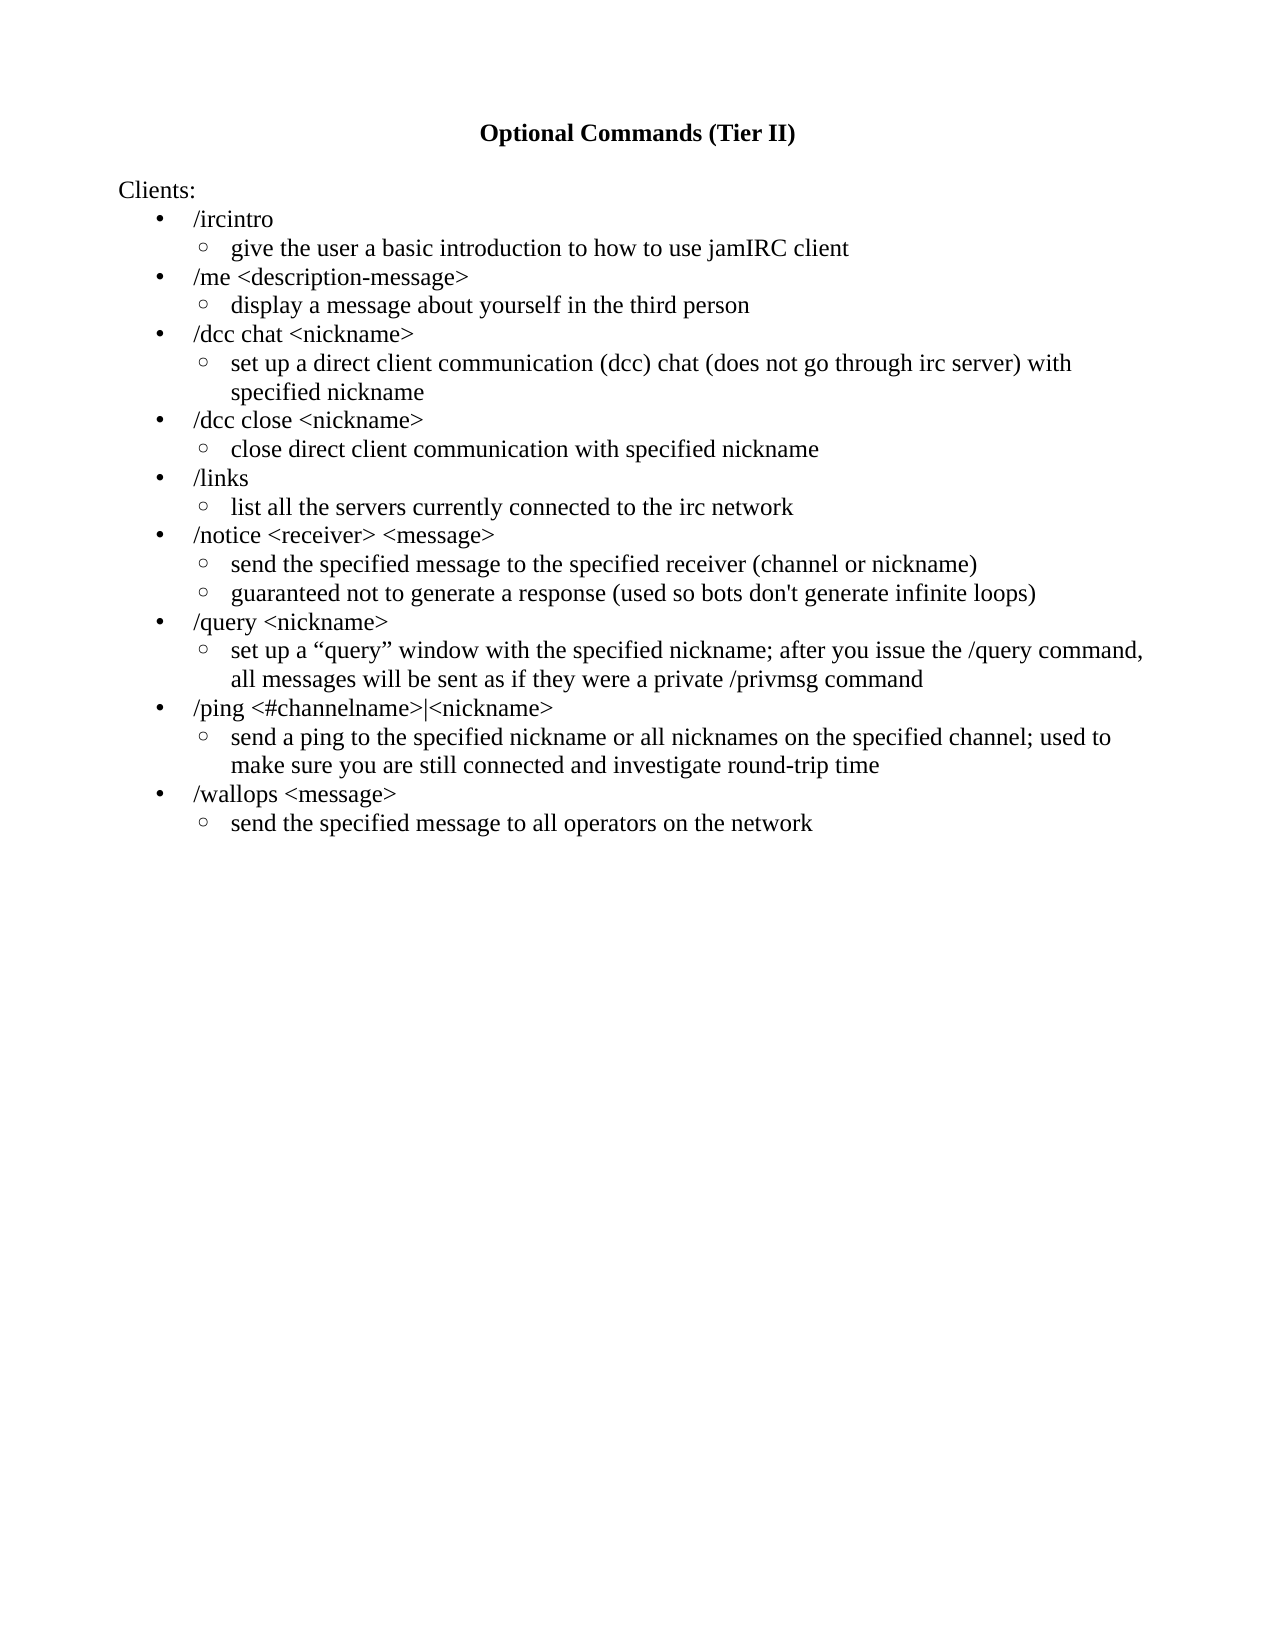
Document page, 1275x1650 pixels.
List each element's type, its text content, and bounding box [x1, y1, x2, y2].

list /dcc close <nickname> [156, 406, 1157, 434]
list set up a “query” window with the specified nickname; after you issue the /query command, all messages will be sent as if they were a private /privmsg command [193, 636, 1157, 693]
list /me <description-message> [156, 262, 1157, 291]
list /wallops <message> [156, 779, 1157, 808]
list send a ping to the specified nickname or all nicknames on the specified channel; used to make sure you are still connected and investigate round-trip time [193, 722, 1157, 779]
list display a message about yourself in the third person [193, 291, 1157, 319]
list /ping <#channelname>|<nickname> [156, 693, 1157, 722]
list list all the servers currently connected to the irc network [193, 492, 1157, 521]
list close direct client communication with specified nickname [193, 434, 1157, 463]
list /query <nickname> [156, 607, 1157, 636]
text Optional Commands (Tier II) [118, 118, 1157, 147]
list /notice <receiver> <message> [156, 521, 1157, 549]
list guaranteed not to generate a response (used so bots don't generate infinite loops) [193, 578, 1157, 607]
list /links [156, 463, 1157, 492]
list send the specified message to the specified receiver (channel or nickname) [193, 549, 1157, 578]
list set up a direct client communication (dcc) chat (does not go through irc server) with specified nickname [193, 348, 1157, 406]
list /dcc chat <nickname> [156, 319, 1157, 348]
list give the user a basic introduction to how to use jamIRC client [193, 233, 1157, 262]
list /ircintro [156, 204, 1157, 233]
text Clients: [118, 176, 1157, 204]
list send the specified message to all operators on the network [193, 808, 1157, 837]
